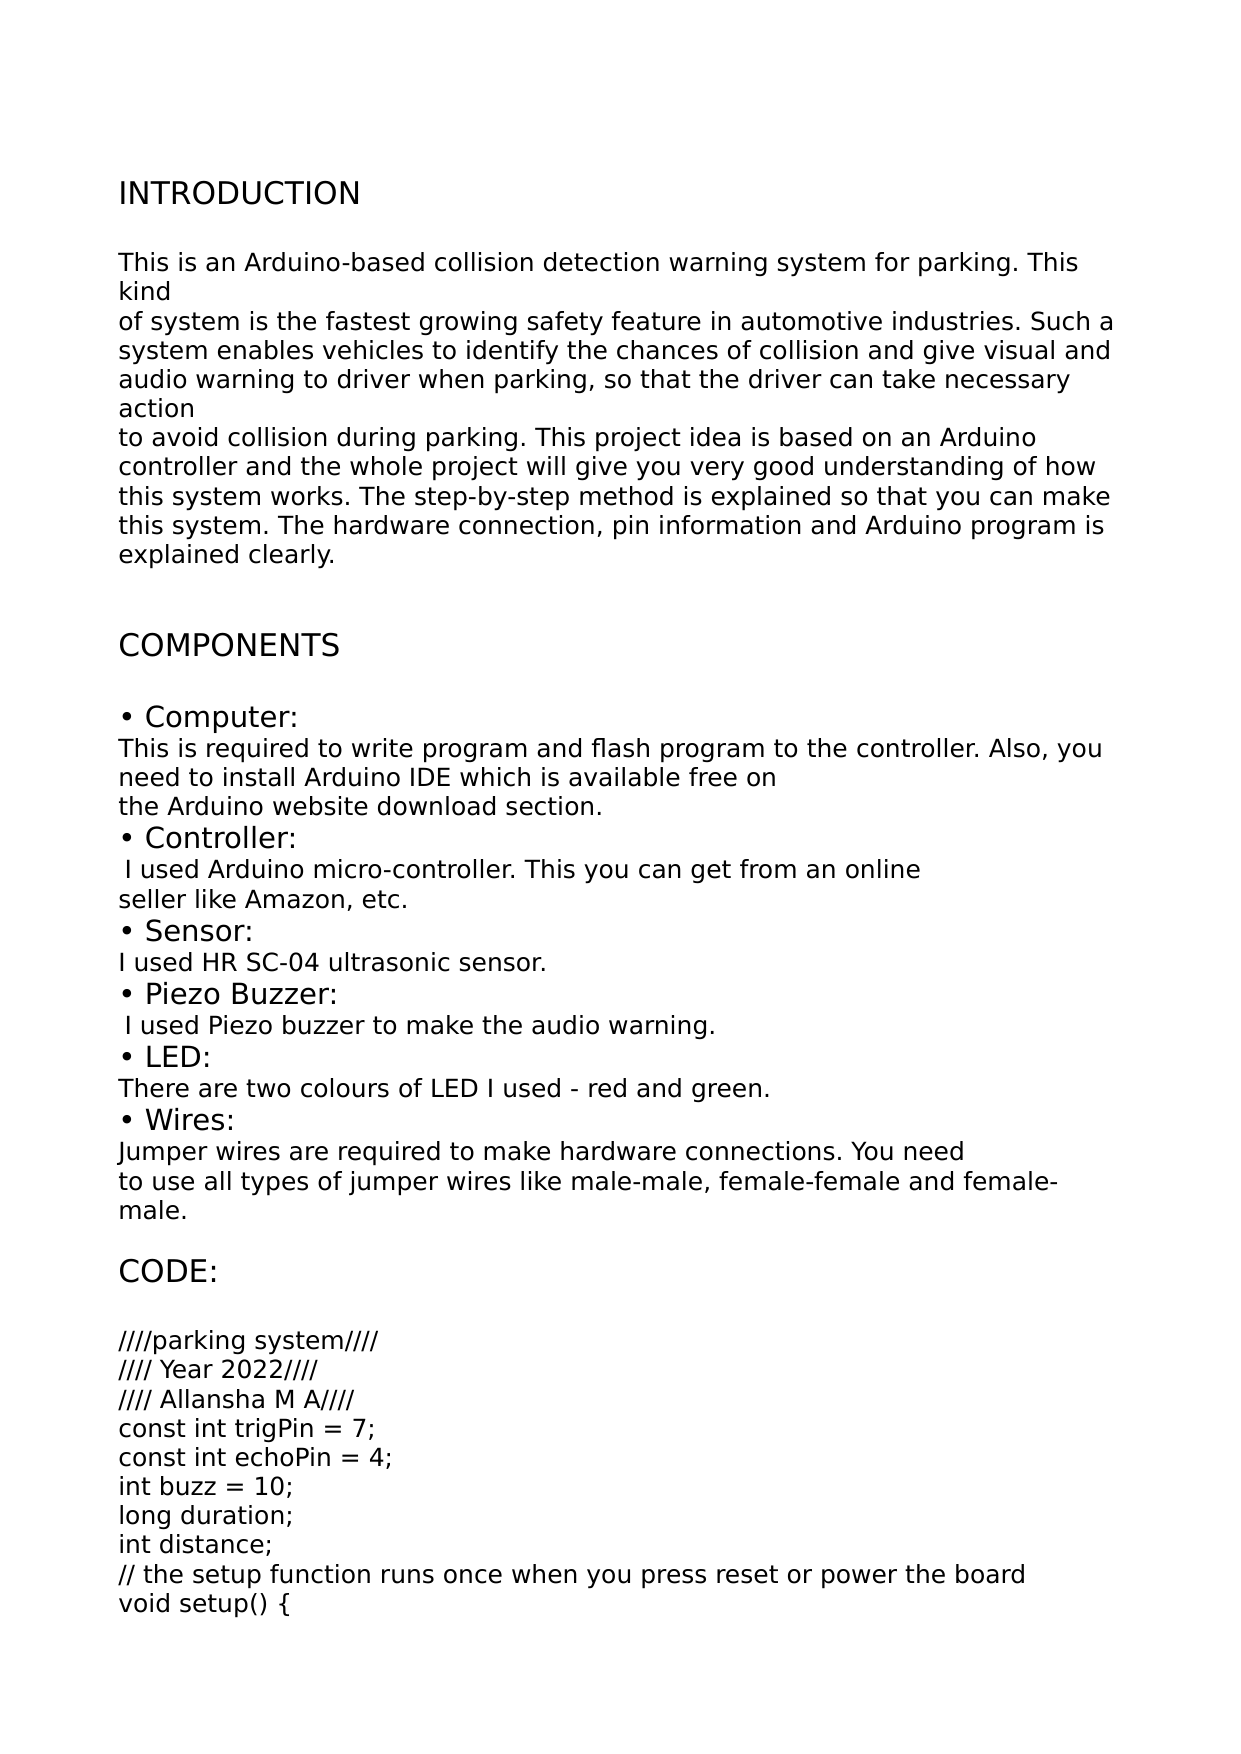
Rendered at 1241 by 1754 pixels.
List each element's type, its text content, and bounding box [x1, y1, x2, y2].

text long duration; [118, 1501, 1122, 1531]
text INTRODUCTION [118, 176, 1122, 212]
text CODE: [118, 1254, 1122, 1290]
text This is an Arduino-based collision detection warning system for parking. This kind [118, 248, 1122, 307]
text this system. The hardware connection, pin information and Arduino program is [118, 511, 1122, 540]
text to use all types of jumper wires like male-male, female-female and female- [118, 1167, 1122, 1196]
text to avoid collision during parking. This project idea is based on an Arduino [118, 423, 1122, 452]
text audio warning to driver when parking, so that the driver can take necessary action [118, 365, 1122, 423]
text There are two colours of LED I used - red and green. [118, 1074, 1122, 1103]
text //// Year 2022//// [118, 1356, 1122, 1385]
text system enables vehicles to identify the chances of collision and give visual and [118, 336, 1122, 365]
text COMPONENTS [118, 627, 1122, 664]
text I used Piezo buzzer to make the audio warning. [118, 1011, 1122, 1040]
text controller and the whole project will give you very good understanding of how [118, 452, 1122, 482]
text • Wires: [118, 1103, 1122, 1137]
text the Arduino website download section. [118, 792, 1122, 822]
text this system works. The step-by-step method is explained so that you can make [118, 482, 1122, 511]
text ////parking system//// [118, 1326, 1122, 1356]
text • Controller: [118, 822, 1122, 856]
text // the setup function runs once when you press reset or power the board [118, 1560, 1122, 1589]
text I used HR SC-04 ultrasonic sensor. [118, 948, 1122, 977]
text male. [118, 1196, 1122, 1225]
text seller like Amazon, etc. [118, 885, 1122, 914]
text //// Allansha M A//// [118, 1385, 1122, 1414]
text of system is the fastest growing safety feature in automotive industries. Such a [118, 307, 1122, 336]
text const int trigPin = 7; [118, 1414, 1122, 1443]
text Jumper wires are required to make hardware connections. You need [118, 1137, 1122, 1167]
text const int echoPin = 4; [118, 1443, 1122, 1472]
text int distance; [118, 1531, 1122, 1560]
text explained clearly. [118, 540, 1122, 569]
text void setup() { [118, 1589, 1122, 1618]
text • Piezo Buzzer: [118, 977, 1122, 1011]
text • Computer: [118, 700, 1122, 734]
text I used Arduino micro-controller. This you can get from an online [118, 856, 1122, 885]
text int buzz = 10; [118, 1472, 1122, 1501]
text This is required to write program and flash program to the controller. Also, you need to install Arduino IDE which is available free on [118, 734, 1122, 792]
text • LED: [118, 1040, 1122, 1074]
text • Sensor: [118, 914, 1122, 948]
